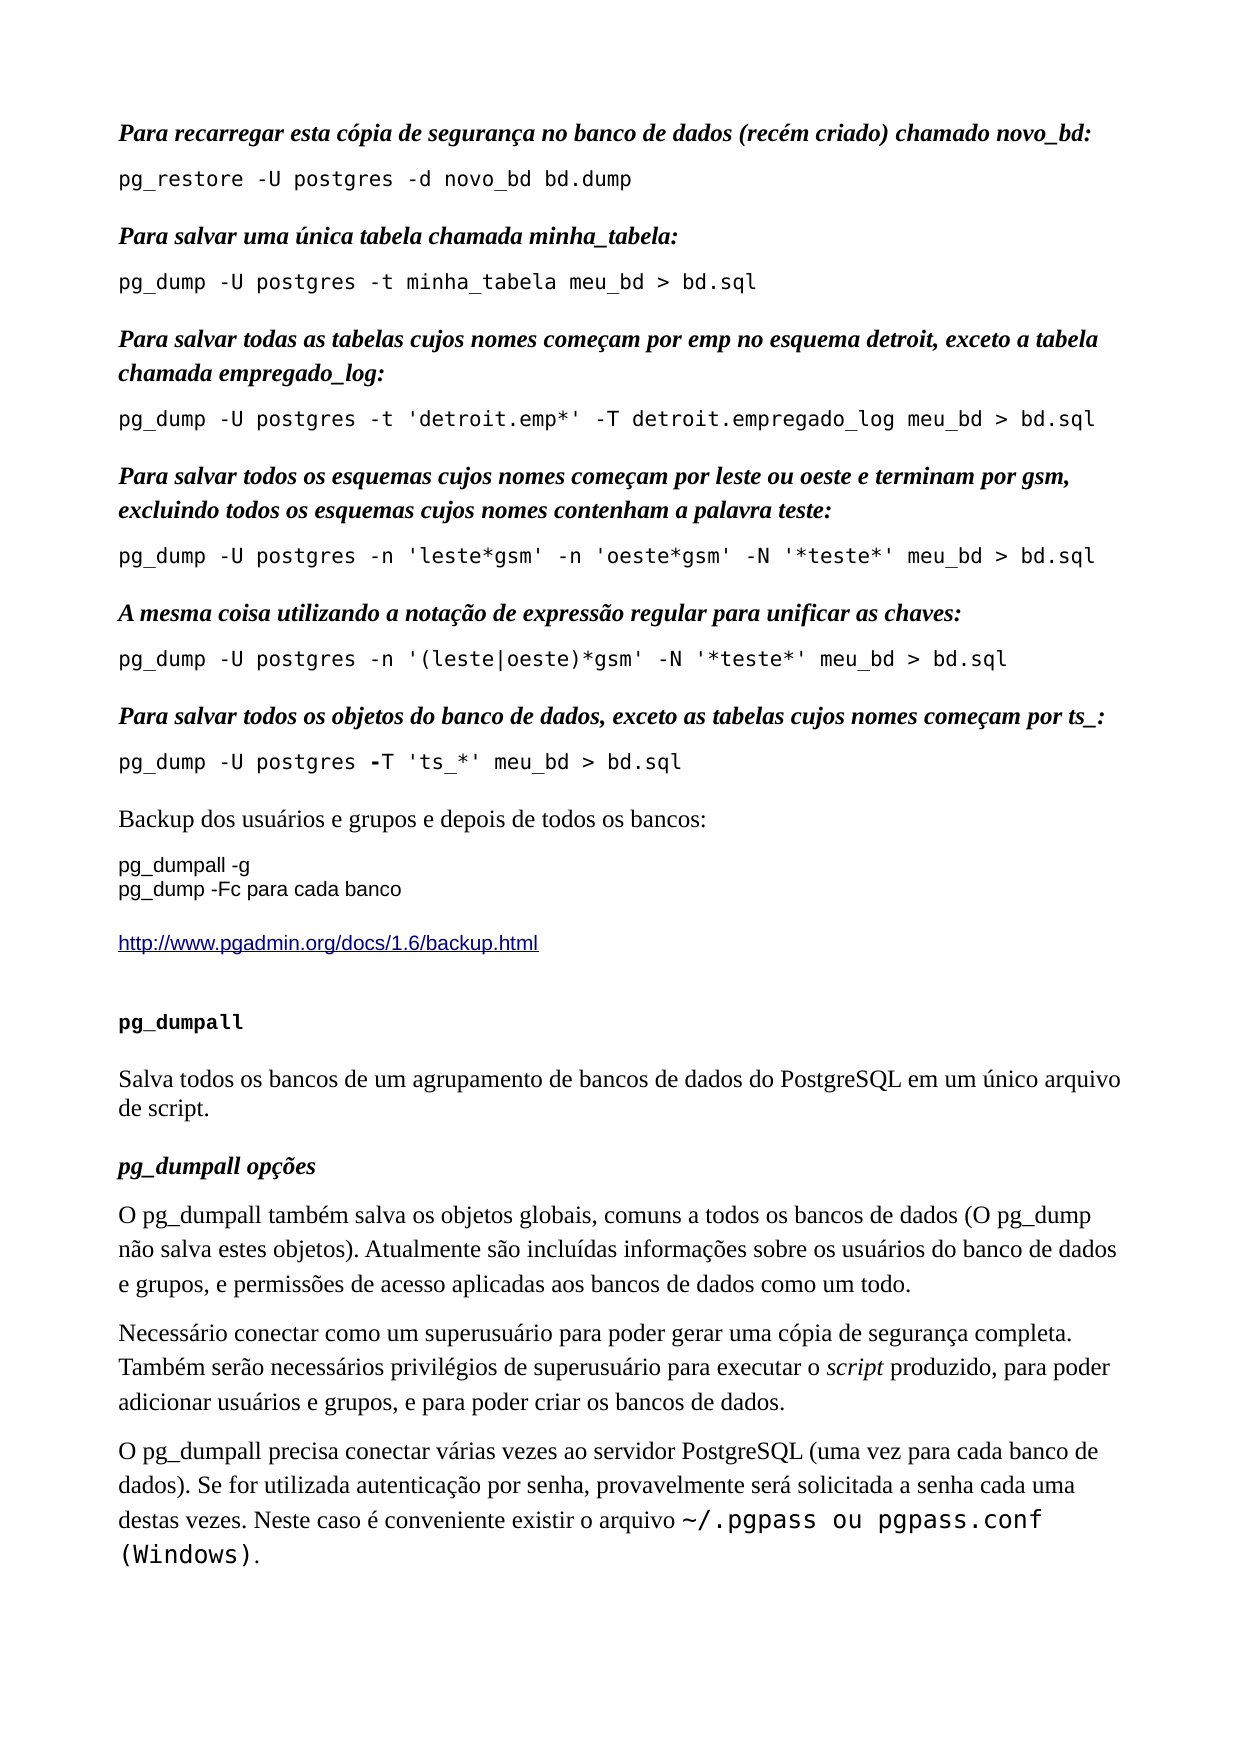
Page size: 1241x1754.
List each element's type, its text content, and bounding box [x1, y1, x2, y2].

text Salva todos os bancos de um agrupamento de bancos de dados do PostgreSQL em um único arquivo de script. [118, 1064, 1122, 1122]
text O pg_dumpall precisa conectar várias vezes ao servidor PostgreSQL (uma vez para cada banco de dados). Se for utilizada autenticação por senha, provavelmente será solicitada a senha cada uma destas vezes. Neste caso é conveniente existir o arquivo ~/.pgpass ou pgpass.conf (Windows). [118, 1436, 1122, 1569]
text Para salvar uma única tabela chamada minha_tabela: [118, 221, 1122, 250]
text pg_dump -U postgres -n '(leste|oeste)*gsm' -N '*teste*' meu_bd > bd.sql [118, 647, 1122, 672]
text http://www.pgadmin.org/docs/1.6/backup.html [118, 930, 1122, 954]
text pg_dump -U postgres -t 'detroit.emp*' -T detroit.empregado_log meu_bd > bd.sql [118, 407, 1122, 432]
text Backup dos usuários e grupos e depois de todos os bancos: [118, 804, 1122, 833]
text A mesma coisa utilizando a notação de expressão regular para unificar as chaves: [118, 598, 1122, 627]
text Para salvar todos os esquemas cujos nomes começam por leste ou oeste e terminam por gsm, excluindo todos os esquemas cujos nomes contenham a palavra teste: [118, 461, 1122, 524]
text pg_dump -U postgres -t minha_tabela meu_bd > bd.sql [118, 270, 1122, 294]
text Necessário conectar como um superusuário para poder gerar uma cópia de segurança completa. Também serão necessários privilégios de superusuário para executar o script produzido, para poder adicionar usuários e grupos, e para poder criar os bancos de dados. [118, 1318, 1122, 1416]
text Para salvar todas as tabelas cujos nomes começam por emp no esquema detroit, exceto a tabela chamada empregado_log: [118, 324, 1122, 387]
text pg_dump -U postgres -n 'leste*gsm' -n 'oeste*gsm' -N '*teste*' meu_bd > bd.sql [118, 544, 1122, 569]
text pg_dumpall -g [118, 853, 1122, 877]
text pg_restore -U postgres -d novo_bd bd.dump [118, 167, 1122, 191]
text pg_dumpall [118, 984, 1122, 1036]
text Para recarregar esta cópia de segurança no banco de dados (recém criado) chamado novo_bd: [118, 118, 1122, 147]
text pg_dump -U postgres -T 'ts_*' meu_bd > bd.sql [118, 750, 1122, 774]
text pg_dumpall opções [118, 1151, 1122, 1179]
text Para salvar todos os objetos do banco de dados, exceto as tabelas cujos nomes começam por ts_: [118, 701, 1122, 730]
text O pg_dumpall também salva os objetos globais, comuns a todos os bancos de dados (O pg_dump não salva estes objetos). Atualmente são incluídas informações sobre os usuários do banco de dados e grupos, e permissões de acesso aplicadas aos bancos de dados como um todo. [118, 1200, 1122, 1298]
text pg_dump -Fc para cada banco [118, 877, 1122, 901]
